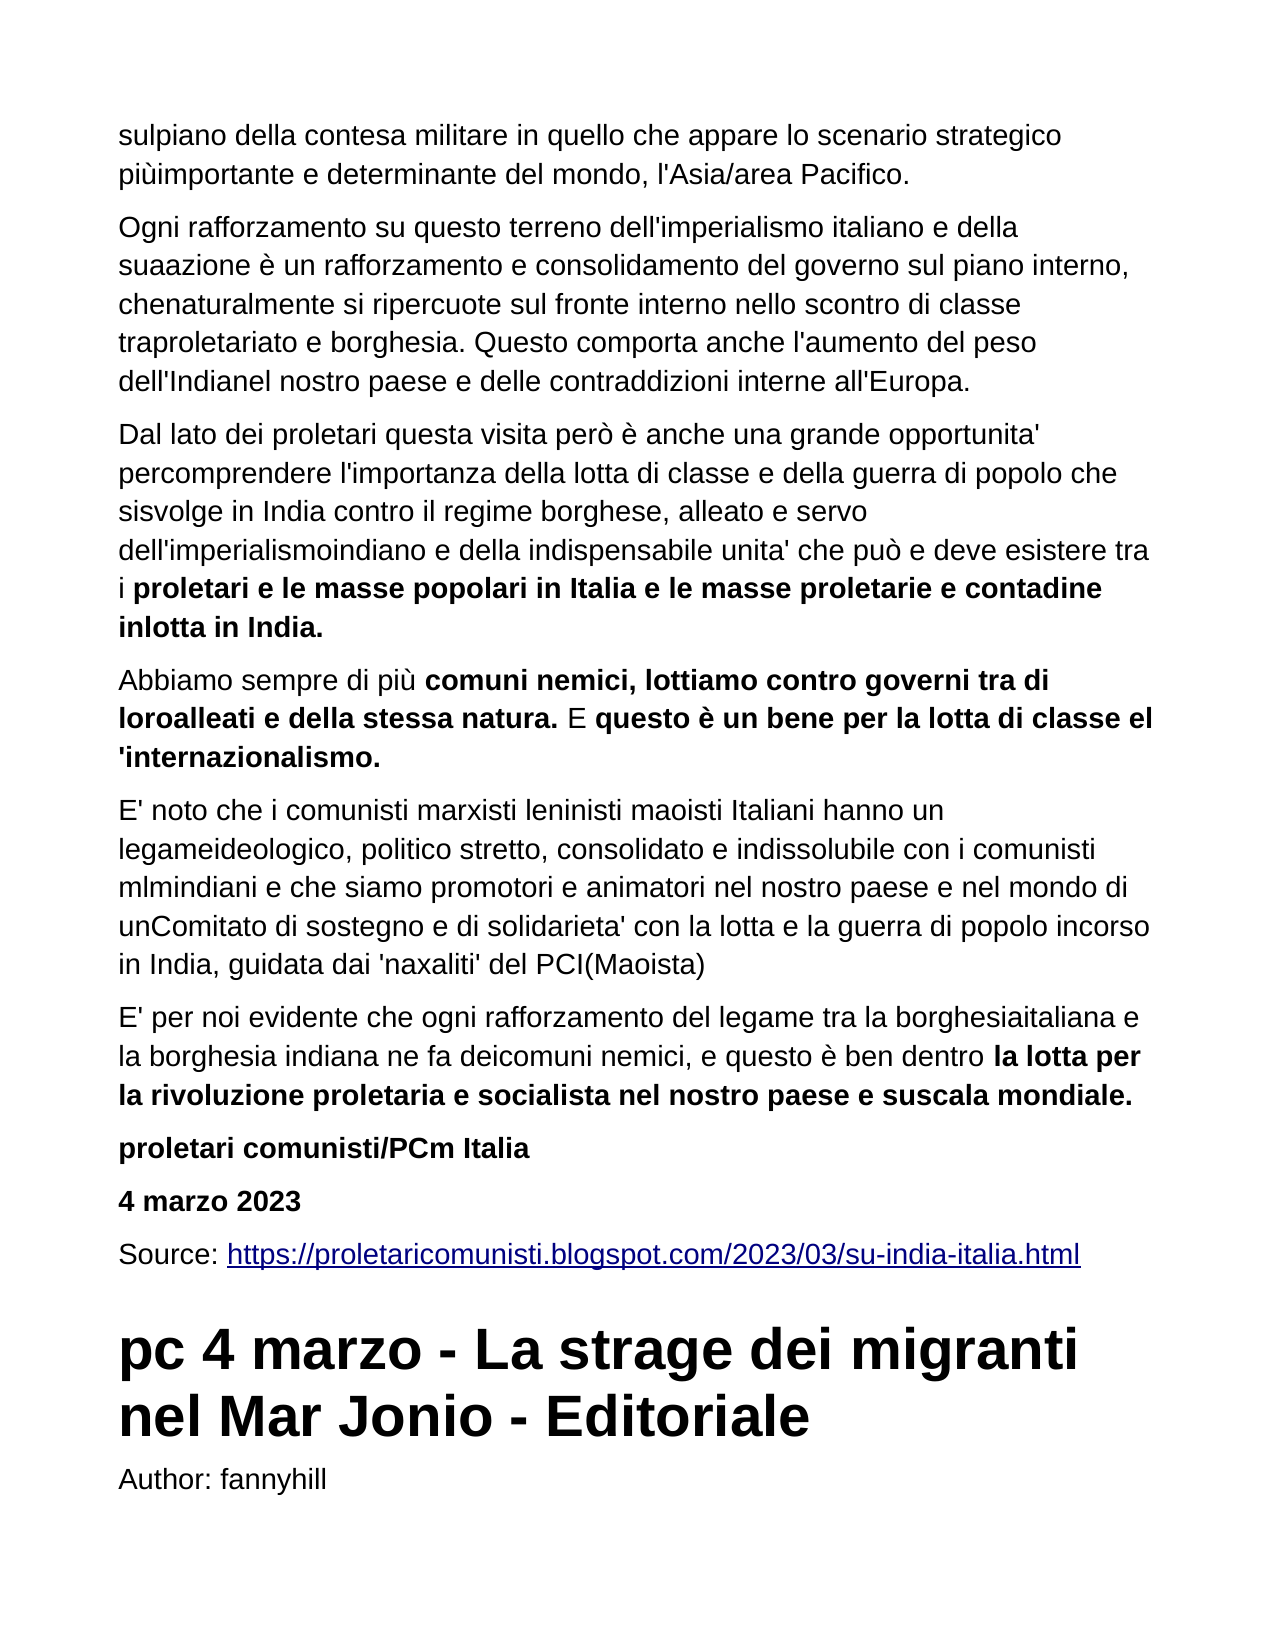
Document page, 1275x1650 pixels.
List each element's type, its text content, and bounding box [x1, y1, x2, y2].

text Source: https://proletaricomunisti.blogspot.com/2023/03/su-india-italia.html [118, 1237, 1157, 1270]
text Author: fannyhill [118, 1462, 1157, 1495]
text sulpiano della contesa militare in quello che appare lo scenario strategico piùimportante e determinante del mondo, l'Asia/area Pacifico. [118, 118, 1157, 190]
text proletari comunisti/PCm Italia [118, 1131, 1157, 1164]
subtitle pc 4 marzo - La strage dei migranti nel Mar Jonio - Editoriale [118, 1315, 1157, 1449]
text Dal lato dei proletari questa visita però è anche una grande opportunita' percomprendere l'importanza della lotta di classe e della guerra di popolo che sisvolge in India contro il regime borghese, alleato e servo dell'imperialismoindiano e della indispensabile unita' che può e deve esistere tra i proletari e le masse popolari in Italia e le masse proletarie e contadine inlotta in India. [118, 417, 1157, 643]
text E' per noi evidente che ogni rafforzamento del legame tra la borghesiaitaliana e la borghesia indiana ne fa deicomuni nemici, e questo è ben dentro la lotta per la rivoluzione proletaria e socialista nel nostro paese e suscala mondiale. [118, 1000, 1157, 1111]
text 4 marzo 2023 [118, 1184, 1157, 1217]
text Abbiamo sempre di più comuni nemici, lottiamo contro governi tra di loroalleati e della stessa natura. E questo è un bene per la lotta di classe el 'internazionalismo. [118, 663, 1157, 773]
text Ogni rafforzamento su questo terreno dell'imperialismo italiano e della suaazione è un rafforzamento e consolidamento del governo sul piano interno, chenaturalmente si ripercuote sul fronte interno nello scontro di classe traproletariato e borghesia. Questo comporta anche l'aumento del peso dell'Indianel nostro paese e delle contraddizioni interne all'Europa. [118, 210, 1157, 397]
text E' noto che i comunisti marxisti leninisti maoisti Italiani hanno un legameideologico, politico stretto, consolidato e indissolubile con i comunisti mlmindiani e che siamo promotori e animatori nel nostro paese e nel mondo di unComitato di sostegno e di solidarieta' con la lotta e la guerra di popolo incorso in India, guidata dai 'naxaliti' del PCI(Maoista) [118, 793, 1157, 981]
